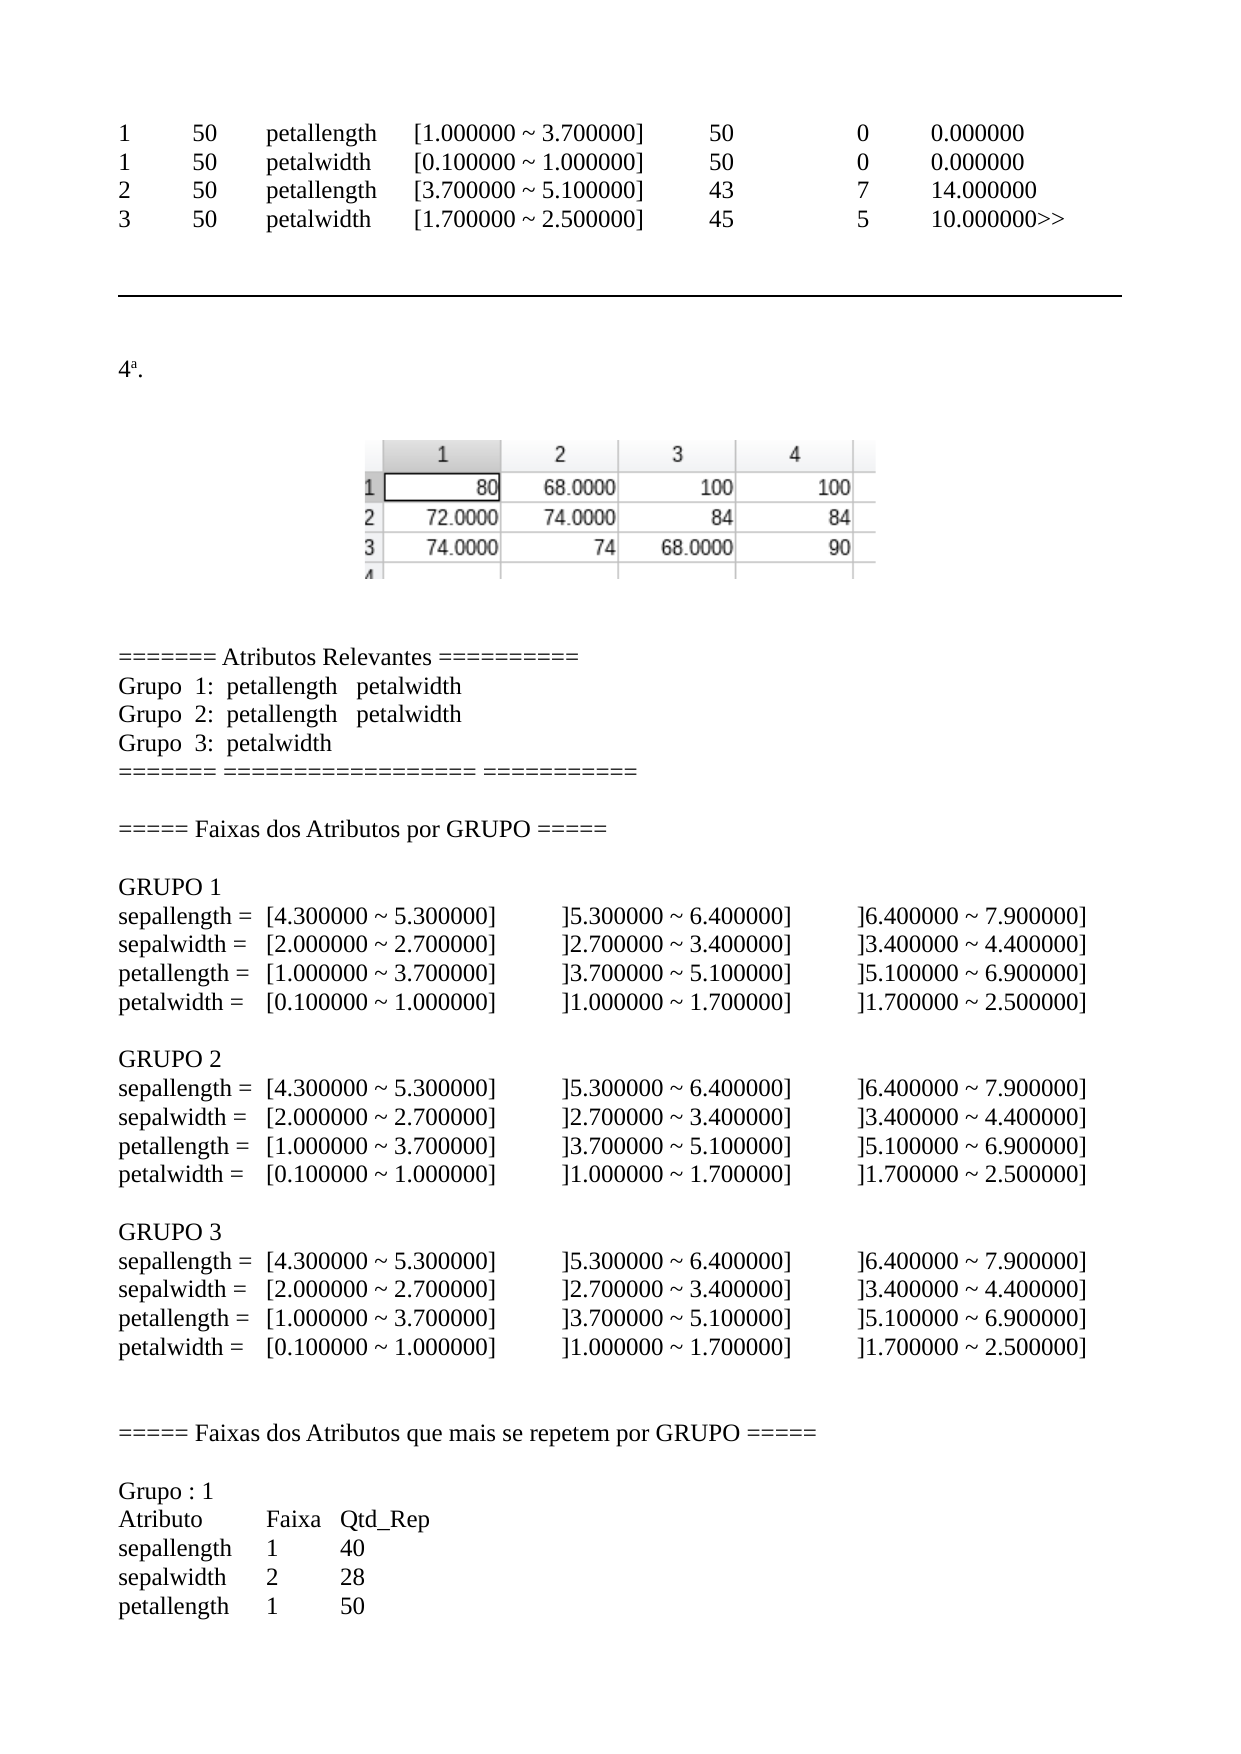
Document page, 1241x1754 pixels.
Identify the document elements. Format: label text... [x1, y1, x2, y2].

text ­ [118, 556, 1122, 584]
text petalwidth = [0.100000 ~ 1.000000] ]1.000000 ~ 1.700000] ]1.700000 ~ 2.500000] [118, 987, 1122, 1016]
picture [364, 440, 876, 579]
text ======= Atributos Relevantes ========== [118, 642, 1122, 671]
text Grupo : 1 [118, 1476, 1122, 1504]
text 1 50 petalwidth [0.100000 ~ 1.000000] 50 0 0.000000 [118, 147, 1122, 176]
text ======= ================== =========== [118, 757, 1122, 786]
text sepallength = [4.300000 ~ 5.300000] ]5.300000 ~ 6.400000] ]6.400000 ~ 7.900000] [118, 1073, 1122, 1102]
text petallength = [1.000000 ~ 3.700000] ]3.700000 ~ 5.100000] ]5.100000 ~ 6.900000] [118, 958, 1122, 987]
text petallength = [1.000000 ~ 3.700000] ]3.700000 ~ 5.100000] ]5.100000 ~ 6.900000] [118, 1131, 1122, 1159]
text Grupo 1: petallength petalwidth [118, 671, 1122, 699]
text Grupo 3: petalwidth [118, 728, 1122, 757]
text ===== Faixas dos Atributos que mais se repetem por GRUPO ===== [118, 1418, 1122, 1447]
text Atributo Faixa Qtd_Rep [118, 1504, 1122, 1533]
text petalwidth = [0.100000 ~ 1.000000] ]1.000000 ~ 1.700000] ]1.700000 ~ 2.500000] [118, 1159, 1122, 1188]
text sepalwidth 2 28 [118, 1562, 1122, 1591]
text sepalwidth = [2.000000 ~ 2.700000] ]2.700000 ~ 3.400000] ]3.400000 ~ 4.400000] [118, 1102, 1122, 1131]
text Grupo 2: petallength petalwidth [118, 699, 1122, 728]
text sepallength = [4.300000 ~ 5.300000] ]5.300000 ~ 6.400000] ]6.400000 ~ 7.900000] [118, 901, 1122, 929]
text GRUPO 1 [118, 872, 1122, 901]
text sepallength 1 40 [118, 1533, 1122, 1562]
text petalwidth = [0.100000 ~ 1.000000] ]1.000000 ~ 1.700000] ]1.700000 ~ 2.500000] [118, 1332, 1122, 1361]
text sepallength = [4.300000 ~ 5.300000] ]5.300000 ~ 6.400000] ]6.400000 ~ 7.900000] [118, 1246, 1122, 1274]
text sepalwidth = [2.000000 ~ 2.700000] ]2.700000 ~ 3.400000] ]3.400000 ~ 4.400000] [118, 929, 1122, 958]
text 4a. [118, 354, 1122, 383]
text GRUPO 2 [118, 1044, 1122, 1073]
text petallength = [1.000000 ~ 3.700000] ]3.700000 ~ 5.100000] ]5.100000 ~ 6.900000] [118, 1303, 1122, 1332]
text 2 50 petallength [3.700000 ~ 5.100000] 43 7 14.000000 [118, 176, 1122, 204]
text ===== Faixas dos Atributos por GRUPO ===== [118, 814, 1122, 843]
text sepalwidth = [2.000000 ~ 2.700000] ]2.700000 ~ 3.400000] ]3.400000 ~ 4.400000] [118, 1274, 1122, 1303]
text GRUPO 3 [118, 1217, 1122, 1246]
text 1 50 petallength [1.000000 ~ 3.700000] 50 0 0.000000 [118, 118, 1122, 147]
text 3 50 petalwidth [1.700000 ~ 2.500000] 45 5 10.000000>> [118, 204, 1122, 233]
text petallength 1 50 [118, 1591, 1122, 1619]
